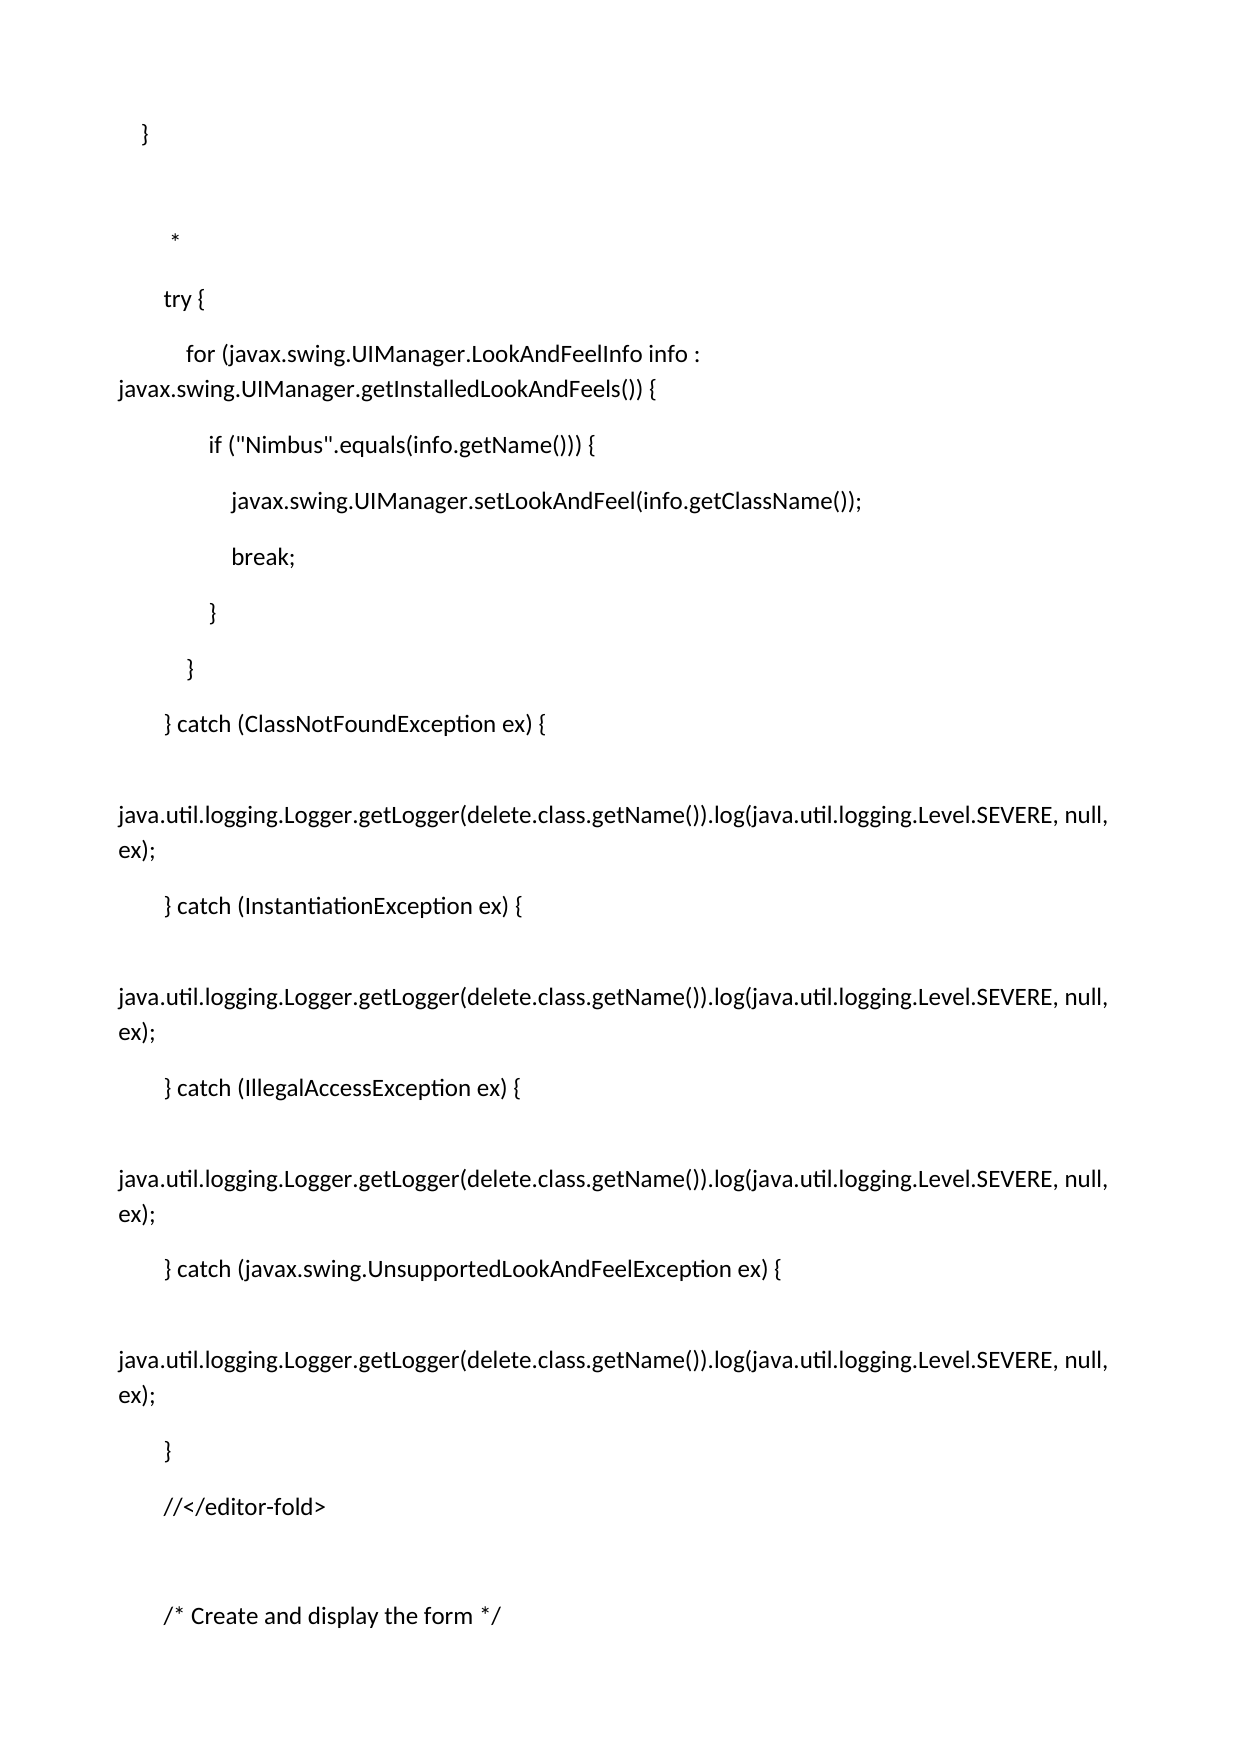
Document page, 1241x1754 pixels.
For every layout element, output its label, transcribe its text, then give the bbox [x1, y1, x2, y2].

text } catch (IllegalAccessException ex) { [118, 1072, 1122, 1102]
text } [118, 653, 1122, 683]
text if ("Nimbus".equals(info.getName())) { [118, 429, 1122, 460]
text java.util.logging.Logger.getLogger(delete.class.getName()).log(java.util.logging.Level.SEVERE, null, ex); [118, 1128, 1122, 1228]
text } catch (ClassNotFoundException ex) { [118, 709, 1122, 739]
text //</editor-fold> [118, 1491, 1122, 1522]
text java.util.logging.Logger.getLogger(delete.class.getName()).log(java.util.logging.Level.SEVERE, null, ex); [118, 946, 1122, 1047]
text javax.swing.UIManager.setLookAndFeel(info.getClassName()); [118, 485, 1122, 516]
text } catch (InstantiationException ex) { [118, 890, 1122, 921]
text } [118, 597, 1122, 627]
text break; [118, 541, 1122, 572]
text for (javax.swing.UIManager.LookAndFeelInfo info : javax.swing.UIManager.getInstalledLookAndFeels()) { [118, 339, 1122, 404]
text * [118, 227, 1122, 257]
text } [118, 118, 1122, 149]
text java.util.logging.Logger.getLogger(delete.class.getName()).log(java.util.logging.Level.SEVERE, null, ex); [118, 1309, 1122, 1410]
text /* Create and display the form */ [118, 1600, 1122, 1631]
text try { [118, 283, 1122, 313]
text } catch (javax.swing.UnsupportedLookAndFeelException ex) { [118, 1254, 1122, 1284]
text } [118, 1435, 1122, 1466]
text java.util.logging.Logger.getLogger(delete.class.getName()).log(java.util.logging.Level.SEVERE, null, ex); [118, 764, 1122, 865]
